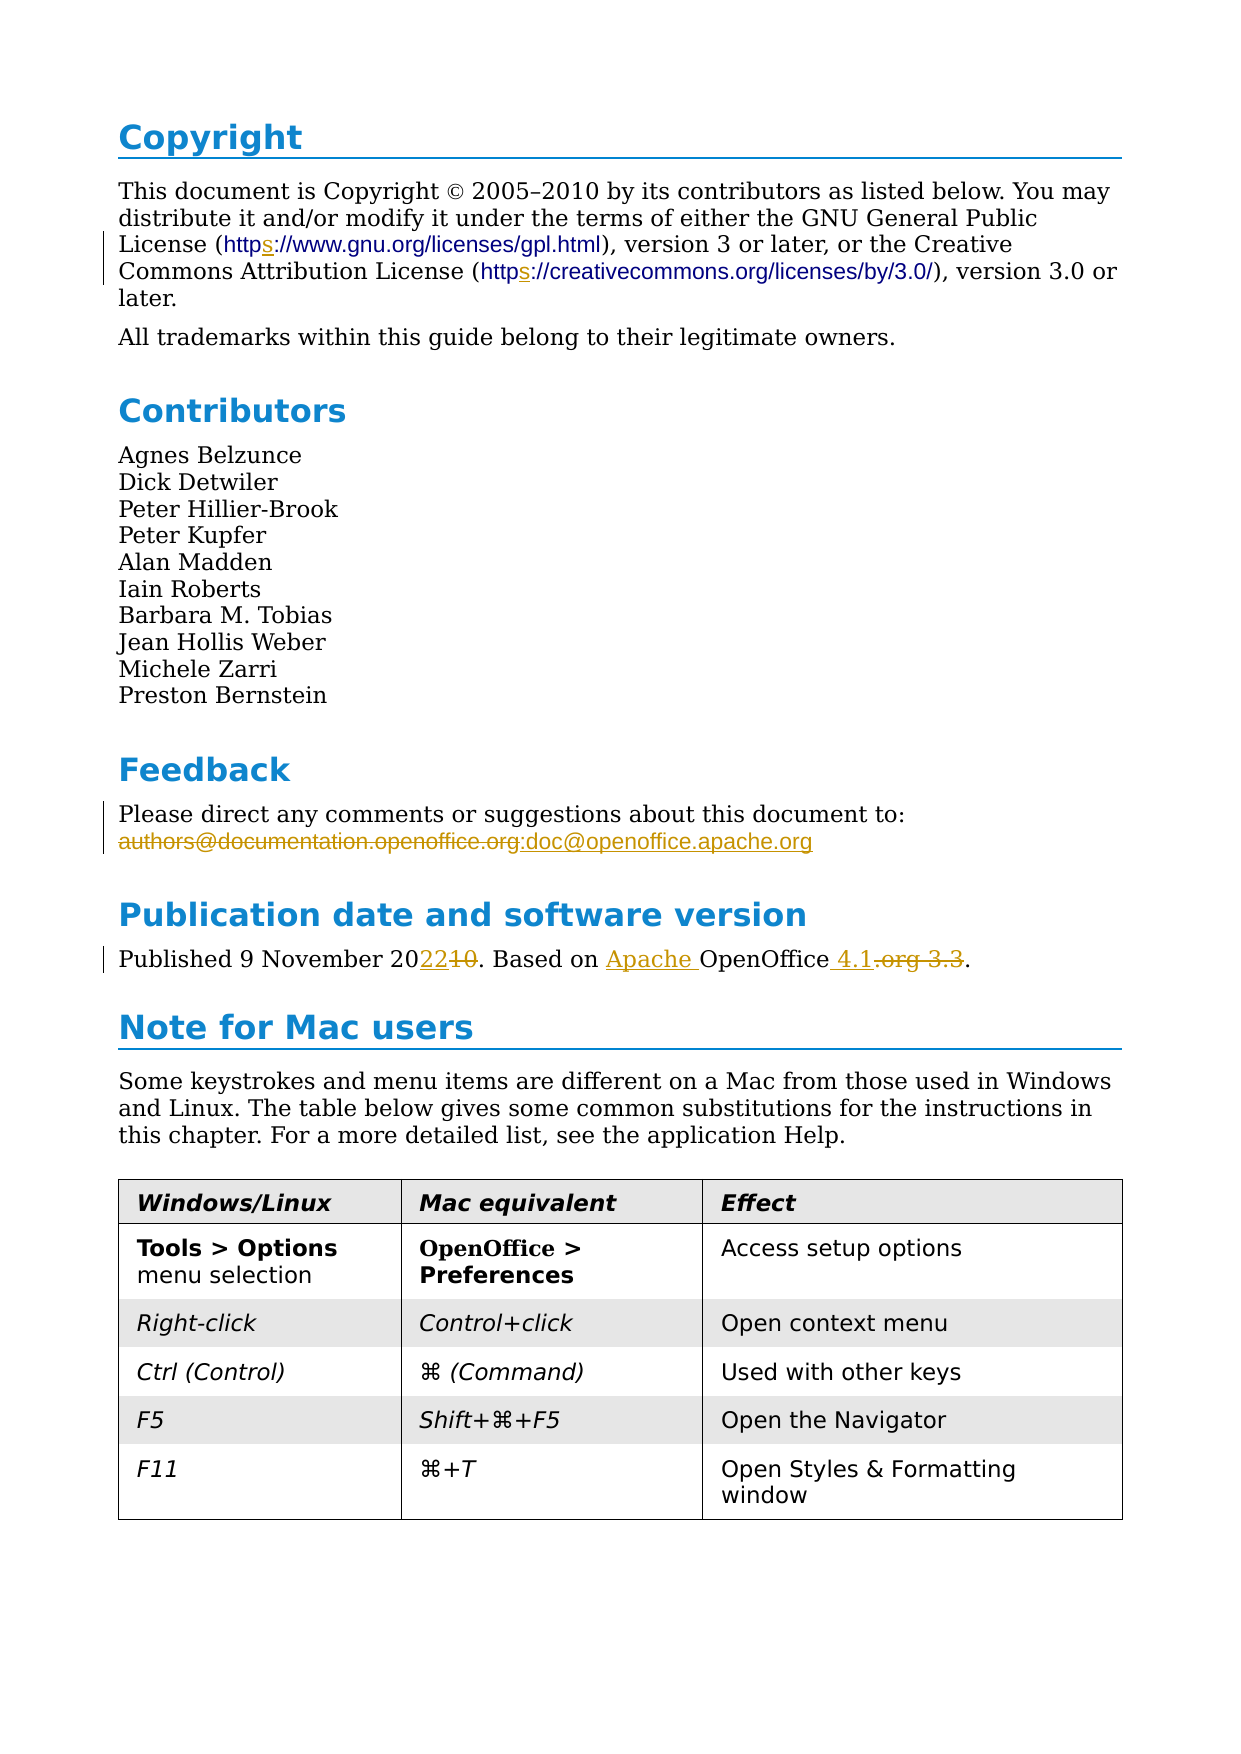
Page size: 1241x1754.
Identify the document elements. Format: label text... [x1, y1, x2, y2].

table_cell Open the Navigator [703, 1396, 1122, 1444]
text Feedback [118, 751, 1122, 789]
table_header Effect [703, 1180, 1122, 1223]
table_cell F5 [119, 1396, 401, 1444]
text All trademarks within this guide belong to their legitimate owners. [118, 324, 1122, 351]
table_cell Right-click [119, 1299, 401, 1347]
table_cell F11 [119, 1444, 401, 1519]
text Publication date and software version [118, 896, 1122, 933]
table_cell Shift+z+F5 [402, 1396, 702, 1444]
table_cell Open Styles & Formatting window [703, 1444, 1122, 1519]
table_cell Access setup options [703, 1224, 1122, 1298]
text This document is Copyright © 2005–2010 by its contributors as listed below. You may distribute it and/or modify it under the terms of either the GNU General Public License (https://www.gnu.org/licenses/gpl.html), version 3 or later, or the Creative Commons Attribution License (https://creativecommons.org/licenses/by/3.0/), version 3.0 or later. [118, 178, 1122, 312]
table_cell Used with other keys [703, 1347, 1122, 1396]
text Contributors [118, 393, 1122, 430]
text Please direct any comments or suggestions about this document to: :doc@openoffice.apache.org [118, 801, 1122, 854]
table_cell Control+click [402, 1299, 702, 1347]
text Published 9 November 2022. Based on Apache OpenOffice 4.1. [118, 946, 1122, 973]
subtitle Copyright [118, 118, 1122, 157]
table_cell OpenOffice > Preferences [402, 1224, 702, 1298]
text Agnes Belzunce Dick Detwiler Peter Hillier-Brook Peter Kupfer Alan Madden Iain Roberts Barbara M. Tobias Jean Hollis Weber Michele Zarri Preston Bernstein [118, 443, 1122, 709]
text Some keystrokes and menu items are different on a Mac from those used in Windows and Linux. The table below gives some common substitutions for the instructions in this chapter. For a more detailed list, see the application Help. [118, 1068, 1122, 1148]
table_cell z+T [402, 1444, 702, 1519]
subtitle Note for Mac users [118, 1009, 1122, 1048]
table_cell Tools > Options menu selection [119, 1224, 401, 1298]
table_cell Ctrl (Control) [119, 1347, 401, 1396]
table_header Windows/Linux [119, 1180, 401, 1223]
table_cell Open context menu [703, 1299, 1122, 1347]
table_cell z (Command) [402, 1347, 702, 1396]
table_header Mac equivalent [402, 1180, 702, 1223]
